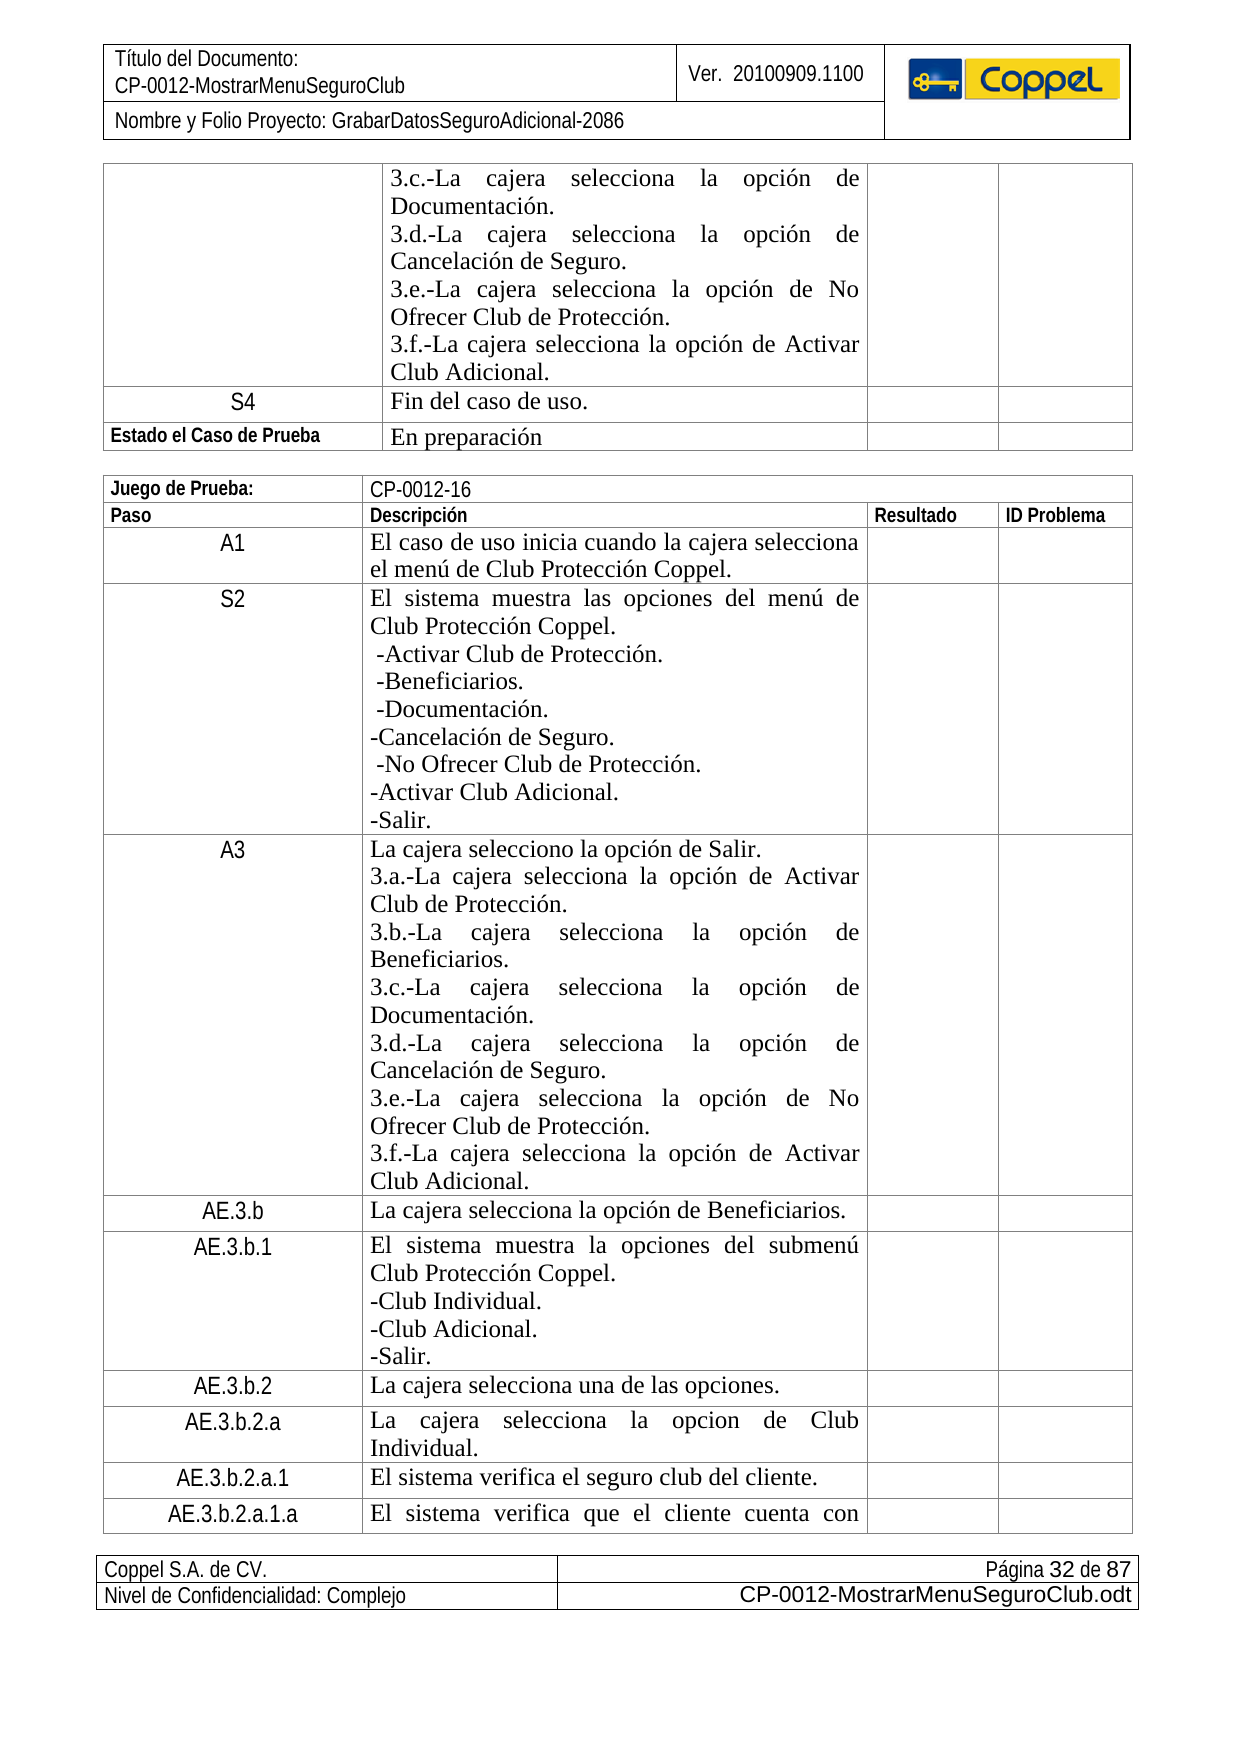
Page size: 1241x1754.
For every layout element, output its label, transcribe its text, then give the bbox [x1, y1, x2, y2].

table_cell Resultado [868, 503, 998, 527]
table_cell El sistema muestra la opciones del submenú Club Protección Coppel. -Club Individual. -Club Adicional. -Salir. [363, 1232, 867, 1370]
table_cell [999, 835, 1132, 1195]
table_cell [999, 164, 1132, 386]
table_cell El sistema verifica el seguro club del cliente. [363, 1463, 867, 1498]
table_cell S4 [104, 387, 382, 422]
table_cell [999, 584, 1132, 834]
table_cell [999, 1371, 1132, 1406]
table_cell [868, 387, 998, 422]
table_cell [999, 1407, 1132, 1462]
table_cell La cajera selecciona la opción de Beneficiarios. [363, 1196, 867, 1231]
table_cell [999, 387, 1132, 422]
table_cell El sistema verifica que el cliente cuenta con [363, 1499, 867, 1533]
table_cell [868, 1371, 998, 1406]
table_cell AE.3.b [104, 1196, 362, 1231]
table_cell AE.3.b.2.a [104, 1407, 362, 1462]
table_cell S2 [104, 584, 362, 834]
table_cell [868, 423, 998, 450]
table_cell A3 [104, 835, 362, 1195]
table_cell [868, 528, 998, 583]
table_cell La cajera selecciona la opcion de Club Individual. [363, 1407, 867, 1462]
table_cell [104, 164, 382, 386]
table_cell [868, 1463, 998, 1498]
table_cell El sistema muestra las opciones del menú de Club Protección Coppel. -Activar Club de Protección. -Beneficiarios. -Documentación. -Cancelación de Seguro. -No Ofrecer Club de Protección. -Activar Club Adicional. -Salir. [363, 584, 867, 834]
table_cell [999, 1196, 1132, 1231]
table_cell [999, 1232, 1132, 1370]
table_cell AE.3.b.2.a.1 [104, 1463, 362, 1498]
table_cell A1 [104, 528, 362, 583]
table_cell AE.3.b.1 [104, 1232, 362, 1370]
table_cell AE.3.b.2.a.1.a [104, 1499, 362, 1533]
table_cell [999, 1499, 1132, 1533]
table_cell La cajera selecciono la opción de Salir. 3.a.-La cajera selecciona la opción de Activar Club de Protección. 3.b.-La cajera selecciona la opción de Beneficiarios. 3.c.-La cajera selecciona la opción de Documentación. 3.d.-La cajera selecciona la opción de Cancelación de Seguro. 3.e.-La cajera selecciona la opción de No Ofrecer Club de Protección. 3.f.-La cajera selecciona la opción de Activar Club Adicional. [363, 835, 867, 1195]
table_cell [868, 1232, 998, 1370]
table_cell [868, 1196, 998, 1231]
table_cell Estado el Caso de Prueba [104, 423, 382, 450]
table_cell Fin del caso de uso. [383, 387, 867, 422]
table_cell 3.c.-La cajera selecciona la opción de Documentación. 3.d.-La cajera selecciona la opción de Cancelación de Seguro. 3.e.-La cajera selecciona la opción de No Ofrecer Club de Protección. 3.f.-La cajera selecciona la opción de Activar Club Adicional. [383, 164, 867, 386]
table_header Juego de Prueba: [104, 476, 362, 502]
table_cell [868, 584, 998, 834]
table_cell Descripción [363, 503, 867, 527]
table_cell La cajera selecciona una de las opciones. [363, 1371, 867, 1406]
table_cell [868, 164, 998, 386]
table_cell [999, 423, 1132, 450]
table_cell Paso [104, 503, 362, 527]
table_cell [999, 1463, 1132, 1498]
table_cell [868, 1499, 998, 1533]
table_cell En preparación [383, 423, 867, 450]
table_header CP-0012-16 [363, 476, 1132, 502]
table_cell [999, 528, 1132, 583]
table_cell El caso de uso inicia cuando la cajera selecciona el menú de Club Protección Coppel. [363, 528, 867, 583]
table_cell [868, 1407, 998, 1462]
table_cell [868, 835, 998, 1195]
table_cell ID Problema [999, 503, 1132, 527]
table_cell AE.3.b.2 [104, 1371, 362, 1406]
